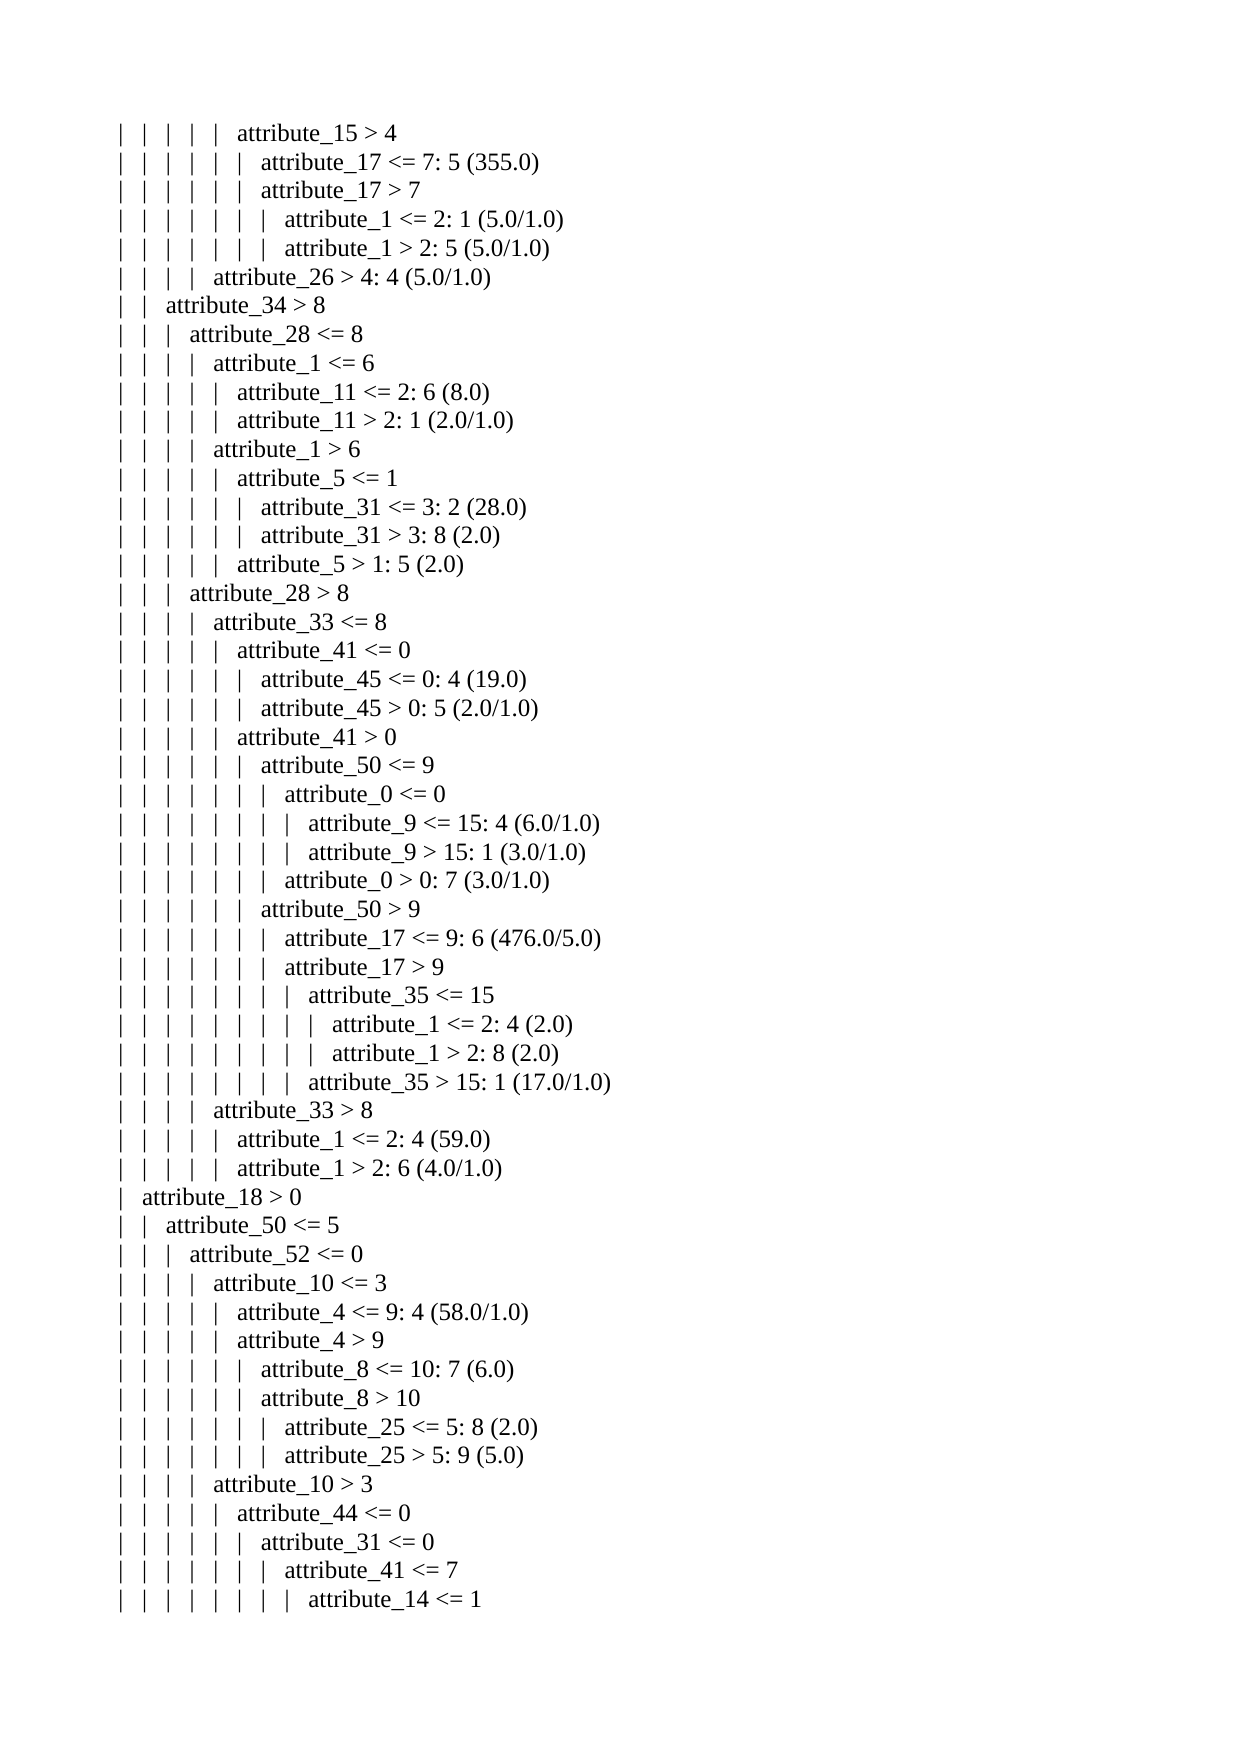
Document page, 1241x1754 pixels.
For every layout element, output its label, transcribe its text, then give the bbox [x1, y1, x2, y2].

text | | | | | | attribute_50 <= 9 [118, 751, 1122, 779]
text | | | | | attribute_15 > 4 [118, 118, 1122, 147]
text | | | | attribute_10 > 3 [118, 1469, 1122, 1498]
text | | | | | attribute_11 <= 2: 6 (8.0) [118, 377, 1122, 406]
text | | | | attribute_26 > 4: 4 (5.0/1.0) [118, 262, 1122, 291]
text | | attribute_34 > 8 [118, 291, 1122, 319]
text | | | | | | attribute_31 > 3: 8 (2.0) [118, 521, 1122, 549]
text | | | | | | attribute_45 > 0: 5 (2.0/1.0) [118, 693, 1122, 722]
text | | | | | attribute_1 <= 2: 4 (59.0) [118, 1124, 1122, 1153]
text | | | | | attribute_5 <= 1 [118, 463, 1122, 492]
text | | | | | | attribute_50 > 9 [118, 894, 1122, 923]
text | | | | | | attribute_17 <= 7: 5 (355.0) [118, 147, 1122, 176]
text | | | | | | | | attribute_35 <= 15 [118, 981, 1122, 1009]
text | | | | | | | attribute_25 > 5: 9 (5.0) [118, 1441, 1122, 1469]
text | | | attribute_52 <= 0 [118, 1239, 1122, 1268]
text | | | | | attribute_41 > 0 [118, 722, 1122, 751]
text | | attribute_50 <= 5 [118, 1211, 1122, 1239]
text | | | | | | attribute_31 <= 3: 2 (28.0) [118, 492, 1122, 521]
text | | | | | | attribute_8 > 10 [118, 1383, 1122, 1412]
text | | | attribute_28 > 8 [118, 578, 1122, 607]
text | | | | | | | attribute_17 > 9 [118, 952, 1122, 981]
text | | | | | attribute_5 > 1: 5 (2.0) [118, 549, 1122, 578]
text | attribute_18 > 0 [118, 1182, 1122, 1211]
text | | | | | | | attribute_41 <= 7 [118, 1556, 1122, 1584]
text | | | | attribute_1 > 6 [118, 434, 1122, 463]
text | | | | | | | | | attribute_1 <= 2: 4 (2.0) [118, 1009, 1122, 1038]
text | | | | | | attribute_8 <= 10: 7 (6.0) [118, 1354, 1122, 1383]
text | | | | | | | | attribute_9 > 15: 1 (3.0/1.0) [118, 837, 1122, 866]
text | | | | | attribute_11 > 2: 1 (2.0/1.0) [118, 406, 1122, 434]
text | | | | | | attribute_45 <= 0: 4 (19.0) [118, 664, 1122, 693]
text | | | | | | attribute_17 > 7 [118, 176, 1122, 204]
text | | | | | | | attribute_1 > 2: 5 (5.0/1.0) [118, 233, 1122, 262]
text | | | | | attribute_4 <= 9: 4 (58.0/1.0) [118, 1297, 1122, 1326]
text | | | | | | | attribute_25 <= 5: 8 (2.0) [118, 1412, 1122, 1441]
text | | | | | | | attribute_17 <= 9: 6 (476.0/5.0) [118, 923, 1122, 952]
text | | | | | | | attribute_0 > 0: 7 (3.0/1.0) [118, 866, 1122, 894]
text | | | | | attribute_4 > 9 [118, 1326, 1122, 1354]
text | | | | | attribute_1 > 2: 6 (4.0/1.0) [118, 1153, 1122, 1182]
text | | | | | attribute_41 <= 0 [118, 636, 1122, 664]
text | | | | | | | attribute_1 <= 2: 1 (5.0/1.0) [118, 204, 1122, 233]
text | | | | attribute_1 <= 6 [118, 348, 1122, 377]
text | | | | | attribute_44 <= 0 [118, 1498, 1122, 1527]
text | | | | attribute_10 <= 3 [118, 1268, 1122, 1297]
text | | | | | | | | attribute_35 > 15: 1 (17.0/1.0) [118, 1067, 1122, 1096]
text | | | | | | | | | attribute_1 > 2: 8 (2.0) [118, 1038, 1122, 1067]
text | | | | | | | | attribute_9 <= 15: 4 (6.0/1.0) [118, 808, 1122, 837]
text | | | attribute_28 <= 8 [118, 319, 1122, 348]
text | | | | attribute_33 <= 8 [118, 607, 1122, 636]
text | | | | | | attribute_31 <= 0 [118, 1527, 1122, 1556]
text | | | | | | | attribute_0 <= 0 [118, 779, 1122, 808]
text | | | | | | | | attribute_14 <= 1 [118, 1584, 1122, 1613]
text | | | | attribute_33 > 8 [118, 1096, 1122, 1124]
